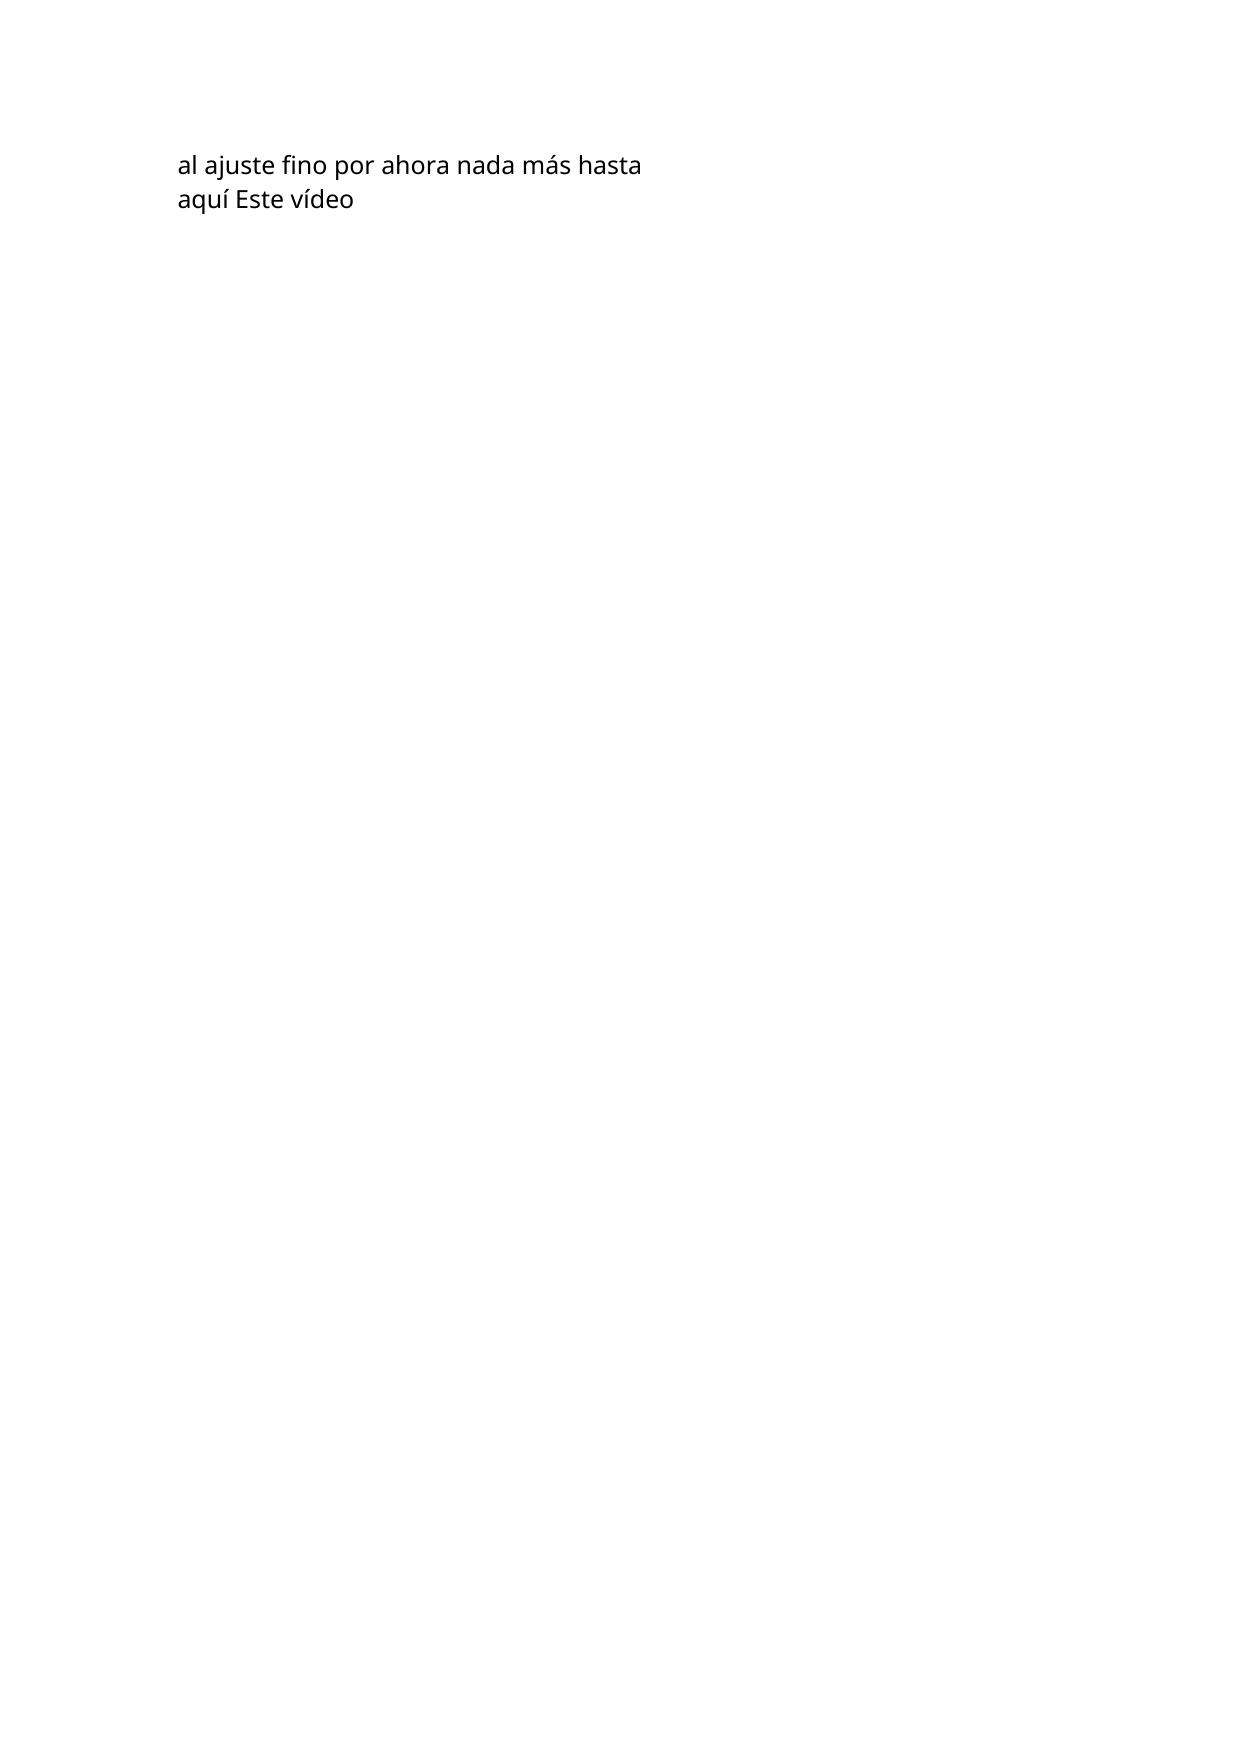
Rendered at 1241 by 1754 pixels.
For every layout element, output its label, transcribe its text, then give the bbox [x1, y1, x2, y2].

text al ajuste fino por ahora nada más hasta [177, 148, 1063, 182]
text aquí Este vídeo [177, 182, 1063, 216]
